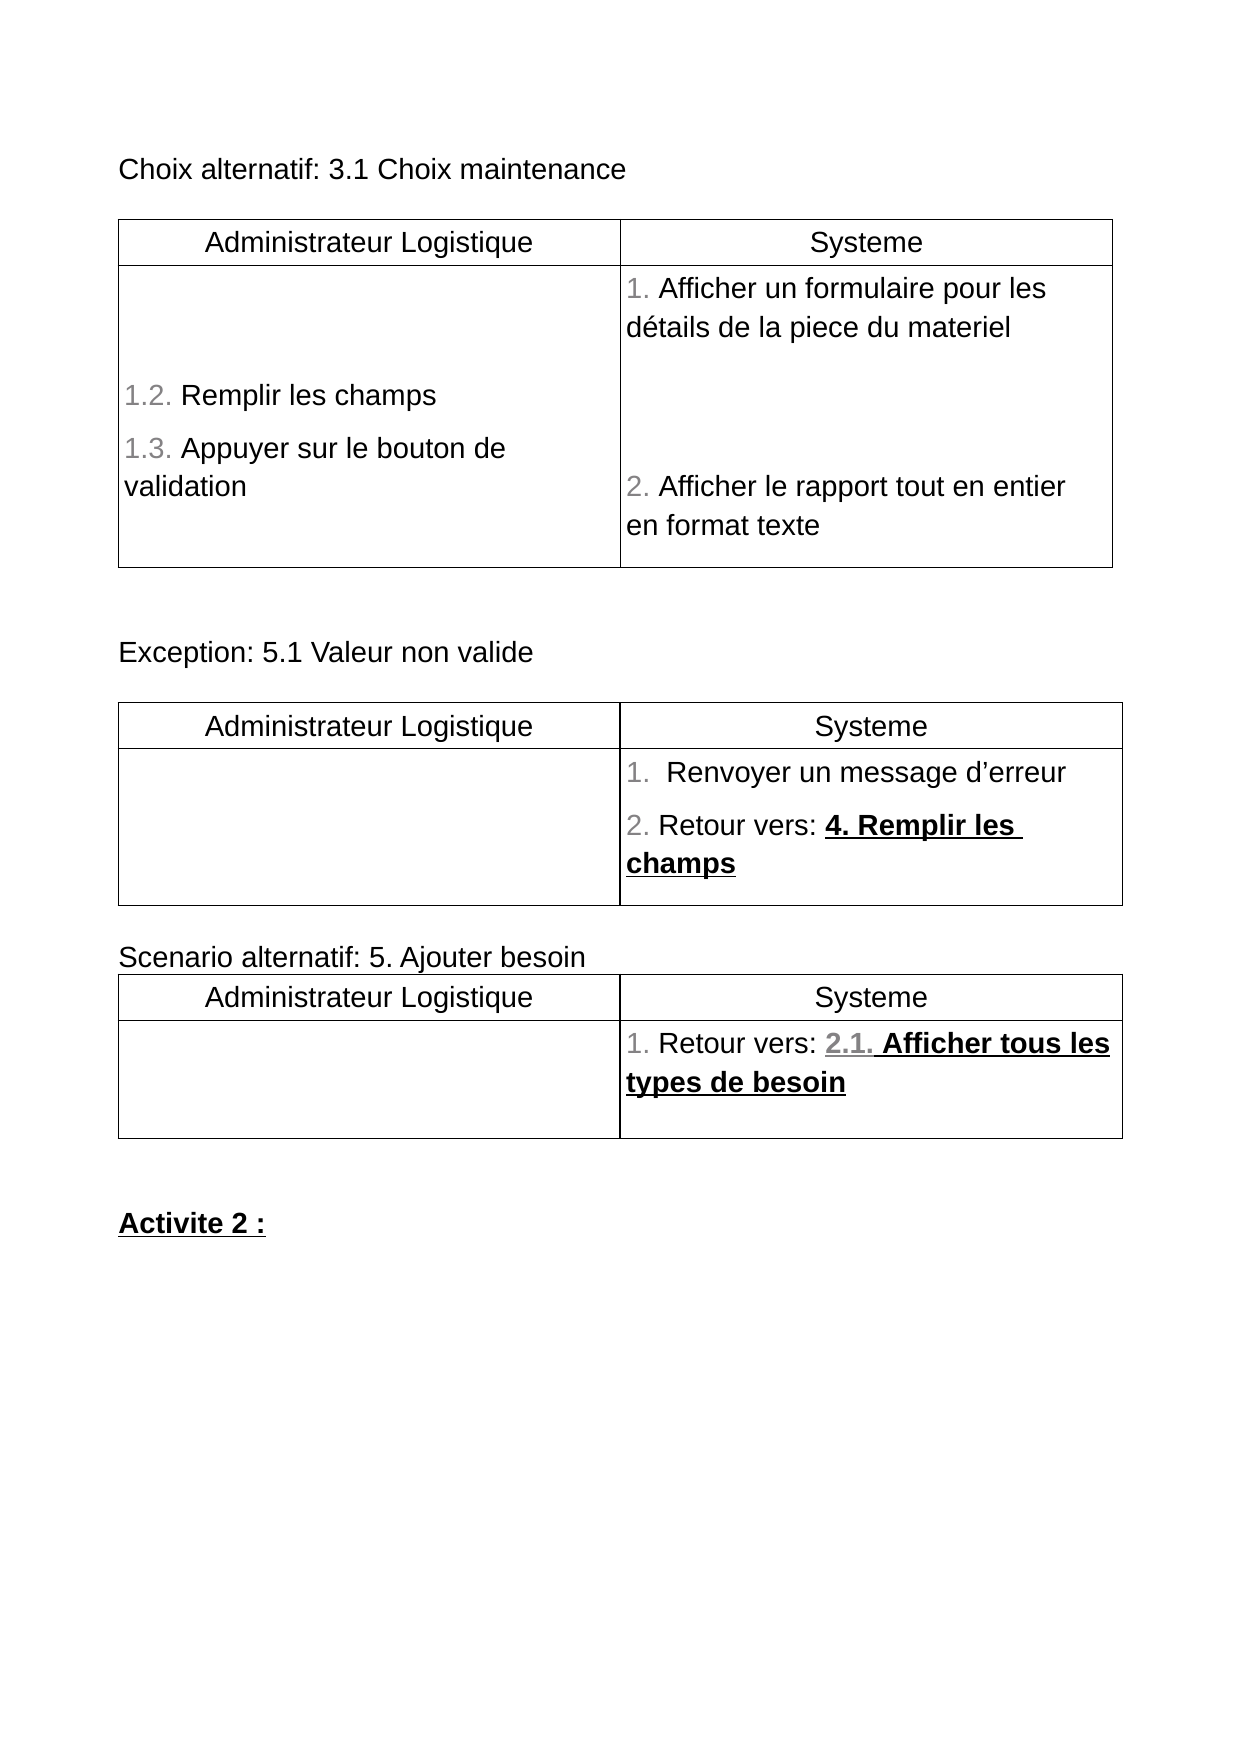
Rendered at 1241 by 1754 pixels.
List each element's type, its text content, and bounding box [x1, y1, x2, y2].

table_header Systeme [621, 703, 1122, 748]
table_header Administrateur Logistique [119, 220, 620, 265]
table_header Administrateur Logistique [119, 703, 619, 748]
table_cell 1.2. Remplir les champs 1.3. Appuyer sur le bouton de validation [119, 266, 620, 567]
table_cell 1. Retour vers: 2.1. Afficher tous les types de besoin [621, 1021, 1122, 1138]
table_cell [119, 749, 619, 905]
table_cell 1. Afficher un formulaire pour les détails de la piece du materiel 2. Afficher le rapport tout en entier en format texte [621, 266, 1112, 567]
table_header Systeme [621, 975, 1122, 1019]
table_header Administrateur Logistique [119, 975, 619, 1019]
table_header Systeme [621, 220, 1112, 265]
table_cell 1. Renvoyer un message d’erreur 2. Retour vers: 4. Remplir les champs [621, 749, 1122, 905]
text Choix alternatif: 3.1 Choix maintenance [118, 152, 1122, 185]
text Scenario alternatif: 5. Ajouter besoin [118, 940, 1122, 973]
text Activite 2 : [118, 1206, 1122, 1240]
table_cell [119, 1021, 619, 1138]
text Exception: 5.1 Valeur non valide [118, 635, 1122, 668]
